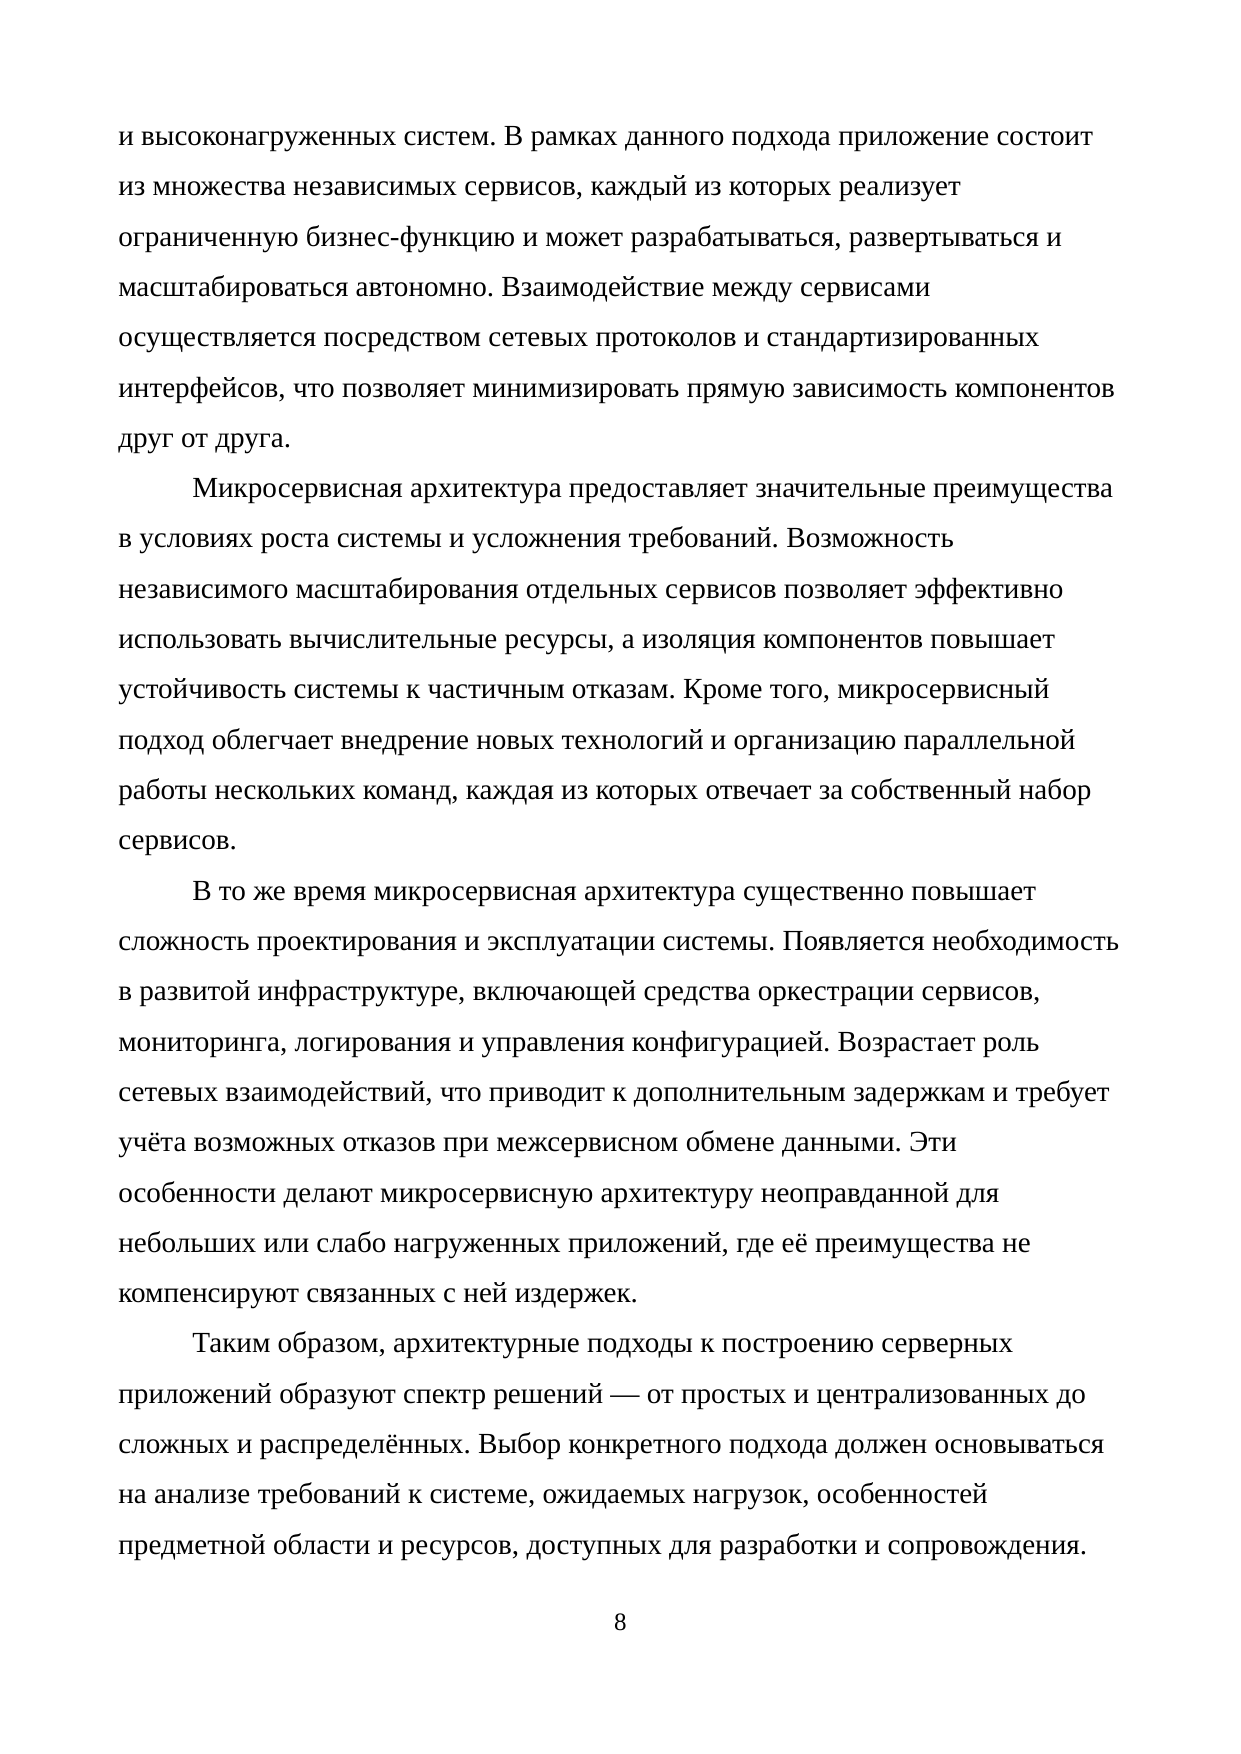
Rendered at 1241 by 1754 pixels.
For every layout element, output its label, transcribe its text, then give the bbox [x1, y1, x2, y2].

text Микросервисная архитектура предоставляет значительные преимущества в условиях роста системы и усложнения требований. Возможность независимого масштабирования отдельных сервисов позволяет эффективно использовать вычислительные ресурсы, а изоляция компонентов повышает устойчивость системы к частичным отказам. Кроме того, микросервисный подход облегчает внедрение новых технологий и организацию параллельной работы нескольких команд, каждая из которых отвечает за собственный набор сервисов. [118, 470, 1122, 856]
text Таким образом, архитектурные подходы к построению серверных приложений образуют спектр решений — от простых и централизованных до сложных и распределённых. Выбор конкретного подхода должен основываться на анализе требований к системе, ожидаемых нагрузок, особенностей предметной области и ресурсов, доступных для разработки и сопровождения. [118, 1326, 1122, 1560]
text и высоконагруженных систем. В рамках данного подхода приложение состоит из множества независимых сервисов, каждый из которых реализует ограниченную бизнес-функцию и может разрабатываться, развертываться и масштабироваться автономно. Взаимодействие между сервисами осуществляется посредством сетевых протоколов и стандартизированных интерфейсов, что позволяет минимизировать прямую зависимость компонентов друг от друга. [118, 118, 1122, 453]
text В то же время микросервисная архитектура существенно повышает сложность проектирования и эксплуатации системы. Появляется необходимость в развитой инфраструктуре, включающей средства оркестрации сервисов, мониторинга, логирования и управления конфигурацией. Возрастает роль сетевых взаимодействий, что приводит к дополнительным задержкам и требует учёта возможных отказов при межсервисном обмене данными. Эти особенности делают микросервисную архитектуру неоправданной для небольших или слабо нагруженных приложений, где её преимущества не компенсируют связанных с ней издержек. [118, 873, 1122, 1309]
